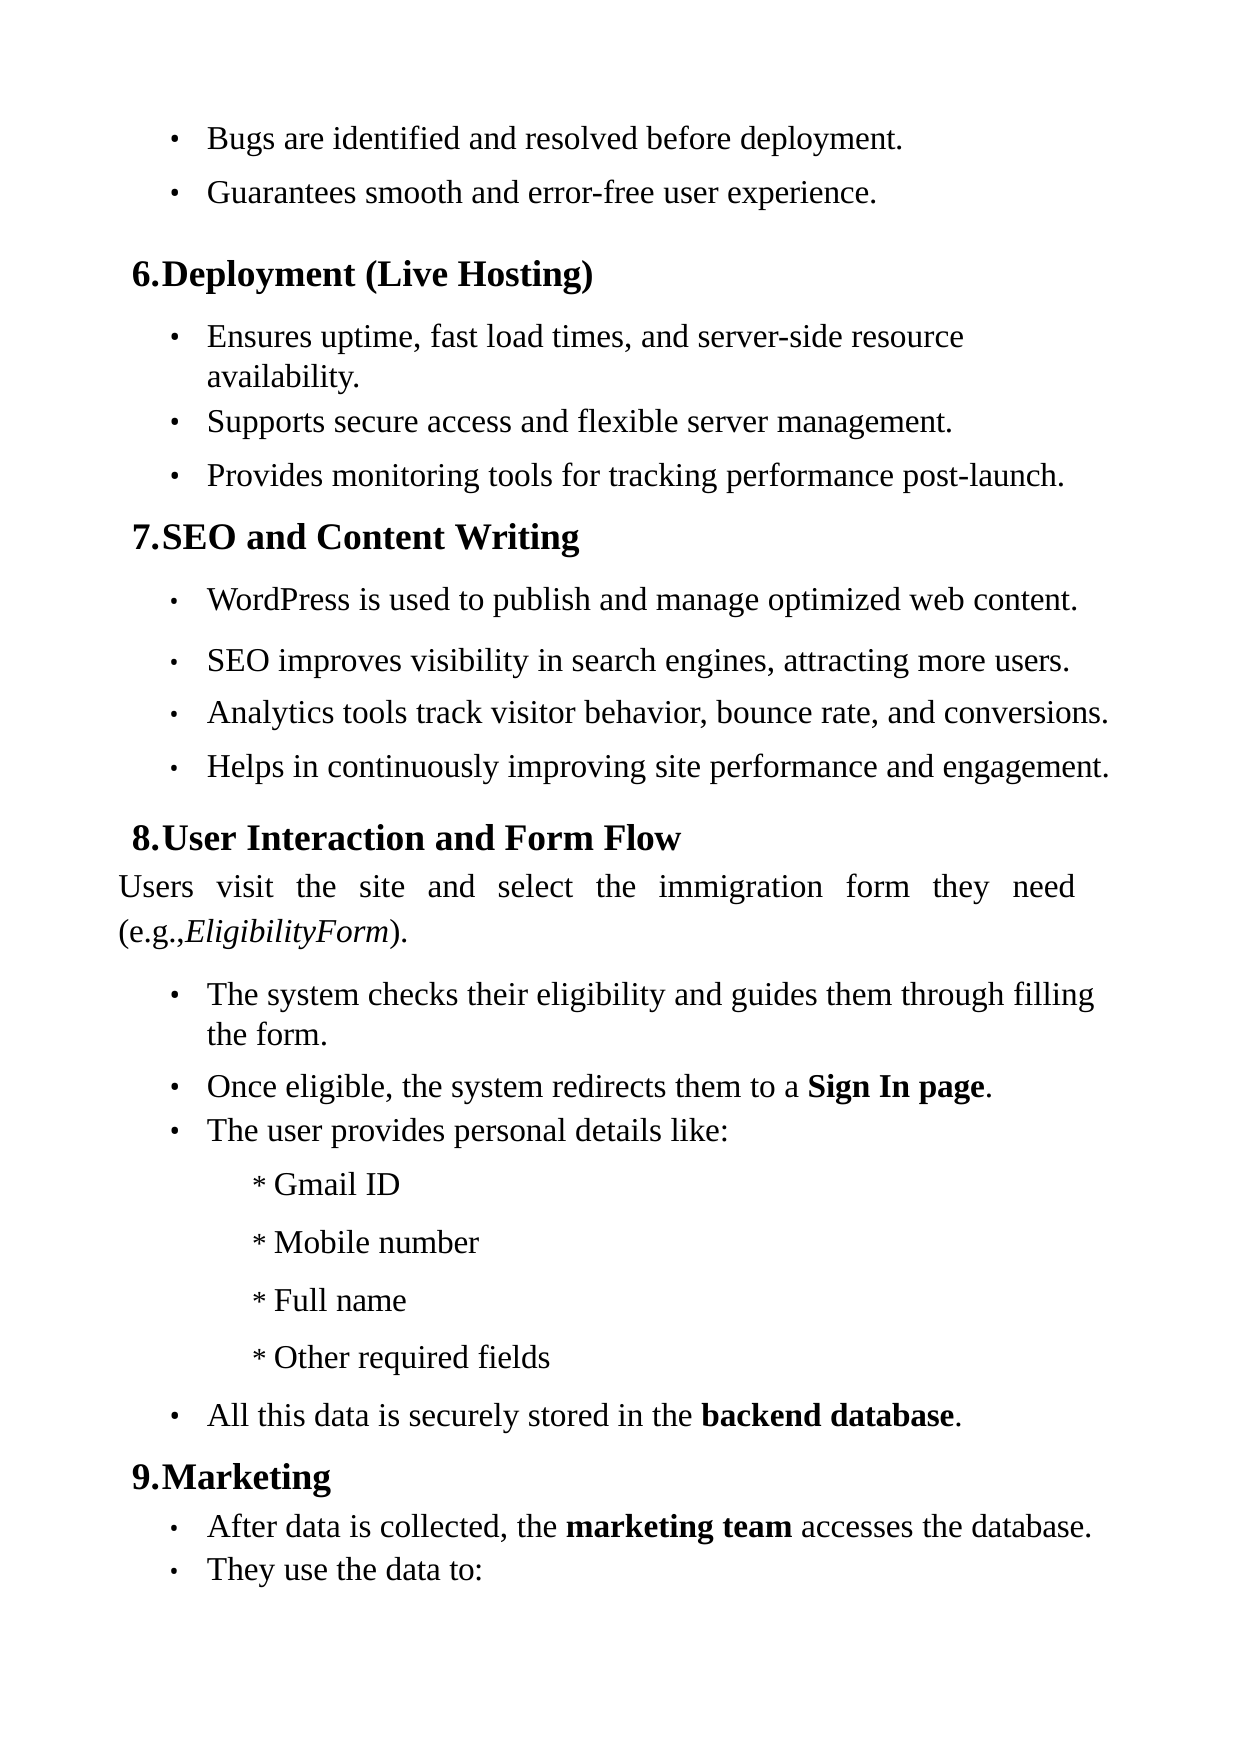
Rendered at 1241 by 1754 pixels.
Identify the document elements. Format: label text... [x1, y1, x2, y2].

list SEO improves visibility in search engines, attracting more users. [169, 640, 1122, 678]
subtitle Marketing [132, 1455, 1122, 1498]
list All this data is securely stored in the backend database. [169, 1395, 1122, 1435]
list Once eligible, the system redirects them to a Sign In page. [169, 1067, 1122, 1106]
list After data is collected, the marketing team accesses the database. [169, 1507, 1122, 1545]
list The user provides personal details like: [169, 1110, 1122, 1150]
list Other required fields [252, 1338, 1122, 1376]
list Helps in continuously improving site performance and engagement. [169, 746, 1122, 784]
list Mobile number [252, 1222, 1122, 1261]
text Users visit the site and select the immigration form they need (e.g.,EligibilityForm). [118, 867, 1122, 949]
list The system checks their eligibility and guides them through filling the form. [169, 974, 1122, 1052]
subtitle User Interaction and Form Flow [132, 815, 1122, 858]
list Full name [252, 1280, 1122, 1318]
list Analytics tools track visitor behavior, bounce rate, and conversions. [169, 693, 1122, 731]
list Supports secure access and flexible server management. [169, 402, 1122, 441]
list Bugs are identified and resolved before deployment. [169, 118, 1122, 158]
list Gmail ID [252, 1164, 1122, 1203]
list WordPress is used to publish and manage optimized web content. [169, 580, 1122, 618]
list They use the data to: [169, 1549, 1122, 1587]
list Provides monitoring tools for tracking performance post-launch. [169, 456, 1122, 495]
list Ensures uptime, fast load times, and server-side resource availability. [169, 316, 1122, 394]
subtitle Deployment (Live Hosting) [132, 251, 1122, 294]
subtitle SEO and Content Writing [132, 515, 1122, 558]
list Guarantees smooth and error-free user experience. [169, 172, 1122, 212]
